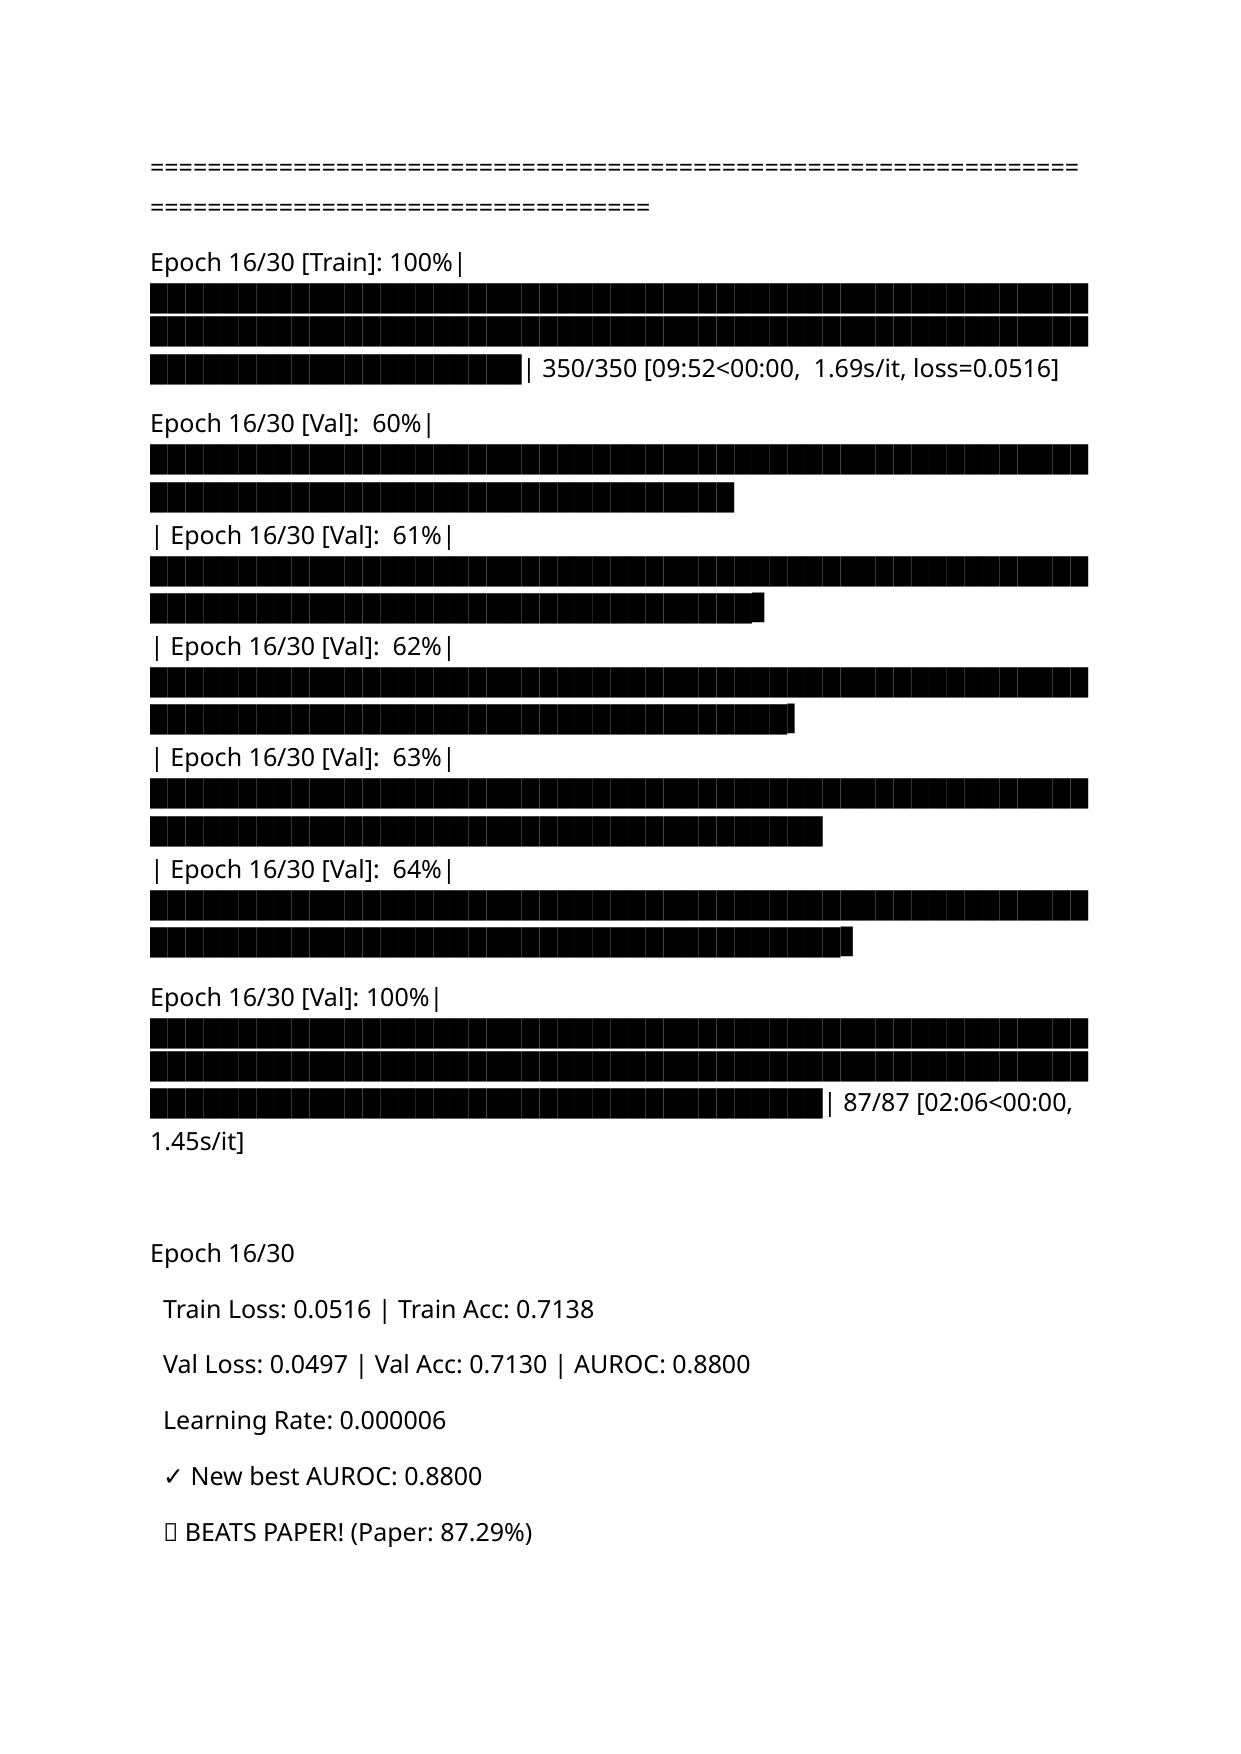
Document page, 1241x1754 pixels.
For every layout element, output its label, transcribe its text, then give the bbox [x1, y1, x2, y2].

text Train Loss: 0.0516 | Train Acc: 0.7138 [150, 1291, 1090, 1325]
text ==================================================================================================== [150, 150, 1090, 223]
text Epoch 16/30 [150, 1236, 1090, 1269]
text Epoch 16/30 [Val]: 100%|████████████████████████████████████████████████████████████████████████████████████████████████████████████████████████████████████████████████| 87/87 [02:06<00:00, 1.45s/it] [150, 979, 1090, 1158]
text Epoch 16/30 [Train]: 100%|███████████████████████████████████████████████████████████████████████████████████████████████████████████████████████████████| 350/350 [09:52<00:00, 1.69s/it, loss=0.0516] [150, 245, 1090, 384]
text ✓ New best AUROC: 0.8800 [150, 1459, 1090, 1493]
text Val Loss: 0.0497 | Val Acc: 0.7130 | AUROC: 0.8800 [150, 1347, 1090, 1381]
text 🎯 BEATS PAPER! (Paper: 87.29%) [150, 1515, 1090, 1549]
text Learning Rate: 0.000006 [150, 1403, 1090, 1437]
text Epoch 16/30 [Val]: 60%|██████████████████████████████████████████████████████████████████████████████████████ | Epoch 16/30 [Val]: 61%|███████████████████████████████████████████████████████████████████████████████████████▋ | Epoch 16/30 [Val]: 62%|█████████████████████████████████████████████████████████████████████████████████████████▍ | Epoch 16/30 [Val]: 63%|███████████████████████████████████████████████████████████████████████████████████████████ | Epoch 16/30 [Val]: 64%|████████████████████████████████████████████████████████████████████████████████████████████▋ [150, 406, 1090, 958]
